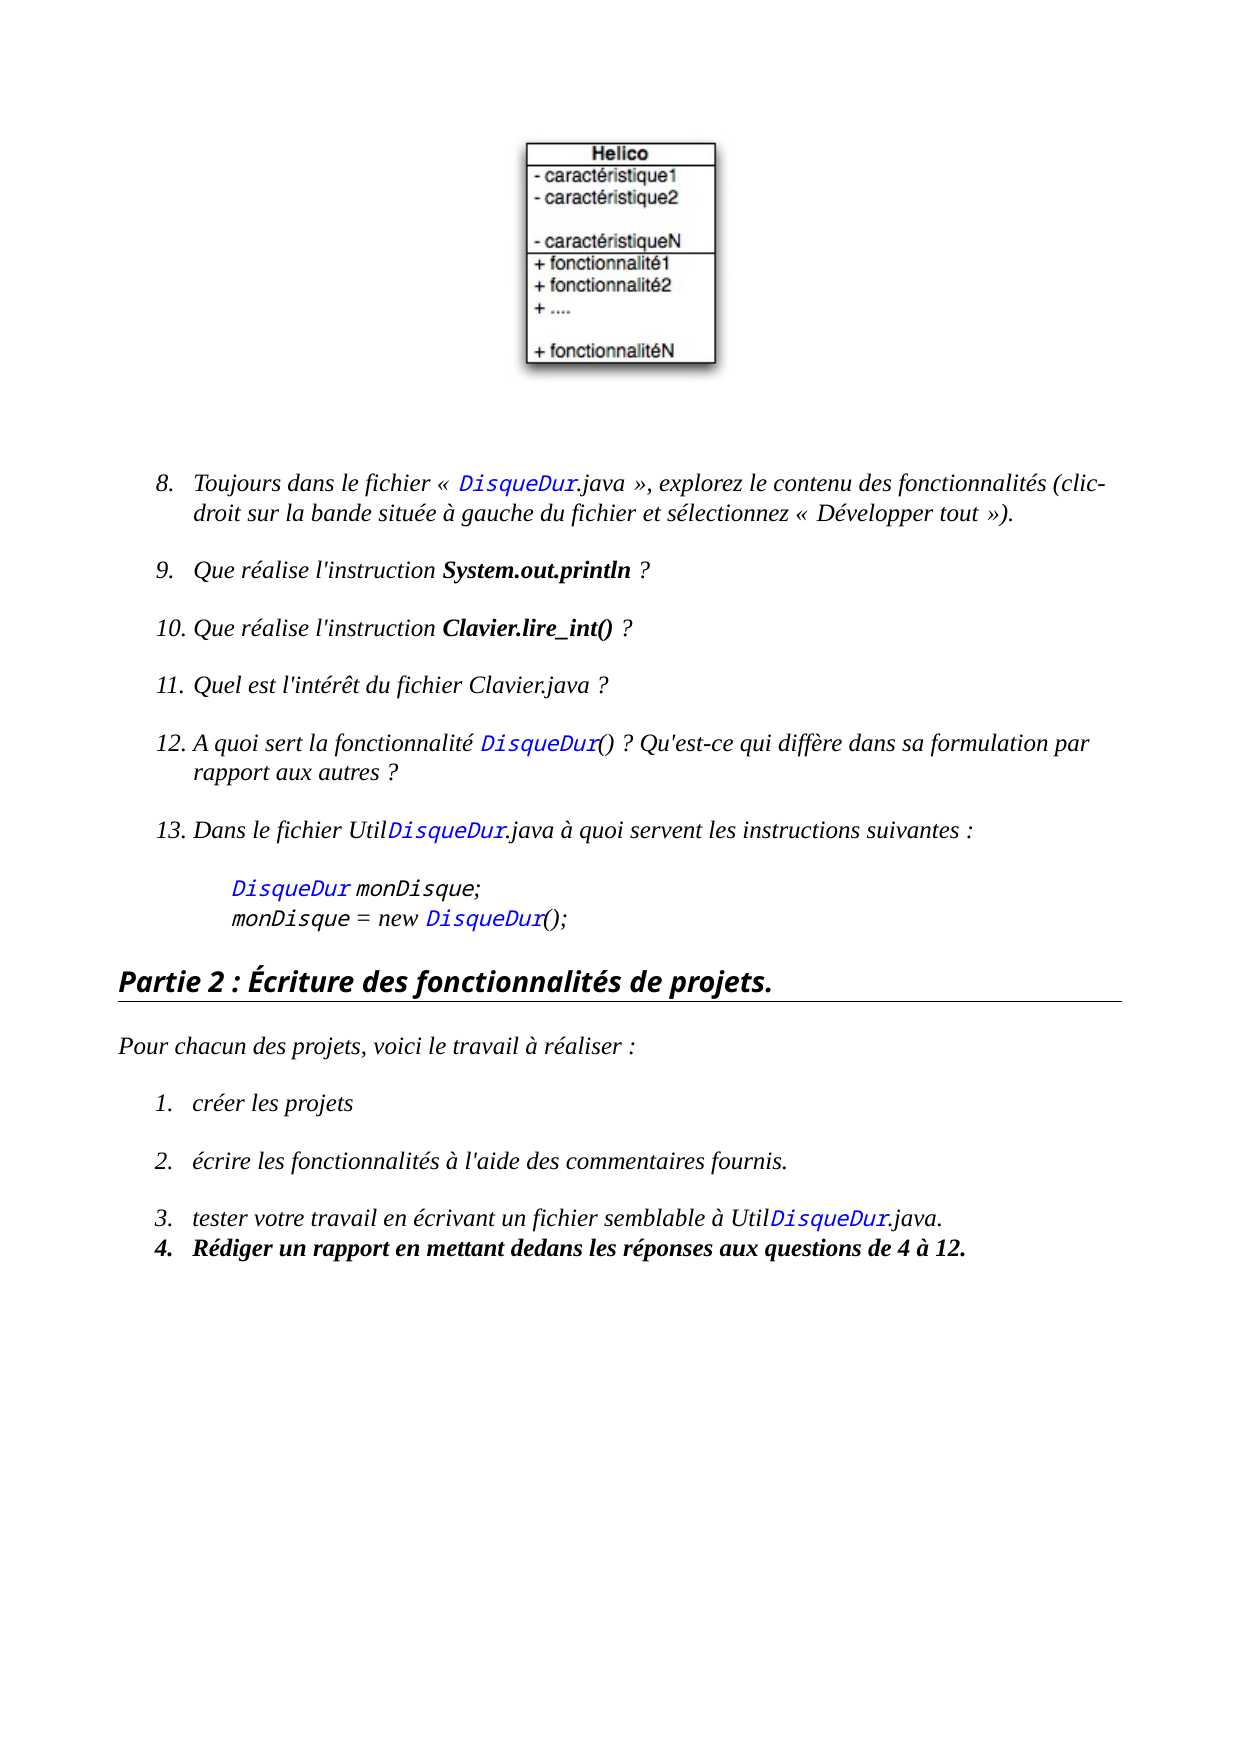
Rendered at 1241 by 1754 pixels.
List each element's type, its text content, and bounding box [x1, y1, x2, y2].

list A quoi sert la fonctionnalité DisqueDur() ? Qu'est-ce qui diffère dans sa formulation par rapport aux autres ? [156, 728, 1122, 786]
list Rédiger un rapport en mettant dedans les réponses aux questions de 4 à 12. [154, 1233, 1122, 1262]
list Que réalise l'instruction Clavier.lire_int() ? [156, 613, 1122, 641]
list Quel est l'intérêt du fichier Clavier.java ? [156, 670, 1122, 699]
picture [495, 118, 745, 400]
list créer les projets [154, 1088, 1122, 1117]
list Dans le fichier UtilDisqueDur.java à quoi servent les instructions suivantes : [156, 815, 1122, 845]
list monDisque = new DisqueDur(); [193, 903, 1122, 933]
list DisqueDur monDisque; [193, 873, 1122, 903]
text Pour chacun des projets, voici le travail à réaliser : [118, 1031, 1122, 1059]
subtitle Partie 2 : Écriture des fonctionnalités de projets. [118, 962, 1122, 1001]
list tester votre travail en écrivant un fichier semblable à UtilDisqueDur.java. [154, 1203, 1122, 1233]
list Que réalise l'instruction System.out.println ? [156, 555, 1122, 584]
list écrire les fonctionnalités à l'aide des commentaires fournis. [154, 1146, 1122, 1174]
list Toujours dans le fichier « DisqueDur.java », explorez le contenu des fonctionnalités (clic-droit sur la bande située à gauche du fichier et sélectionnez « Développer tout »). [156, 468, 1122, 526]
